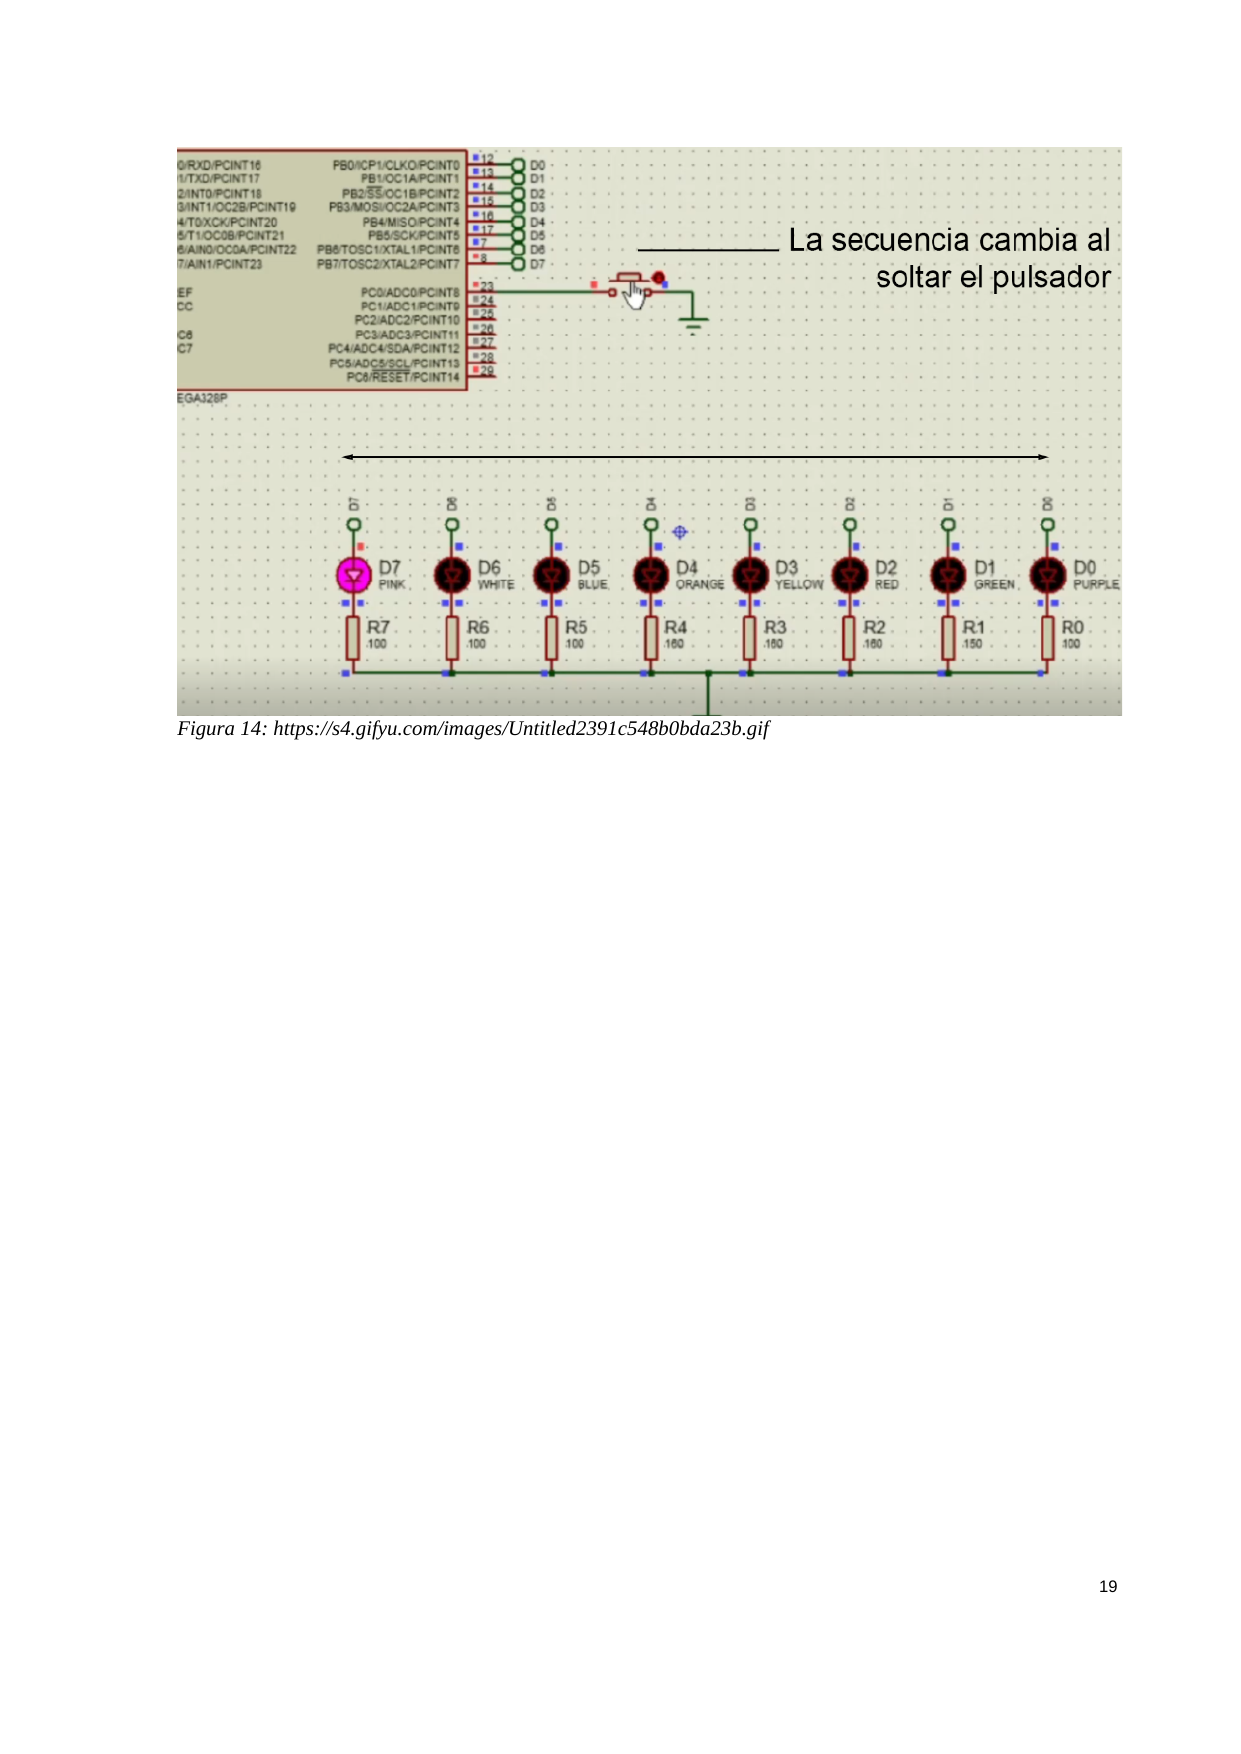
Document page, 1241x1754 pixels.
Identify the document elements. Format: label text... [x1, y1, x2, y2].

text Figura 14: https://s4.gifyu.com/images/Untitled2391c548b0bda23b.gif [177, 716, 1122, 740]
picture [177, 147, 1123, 716]
